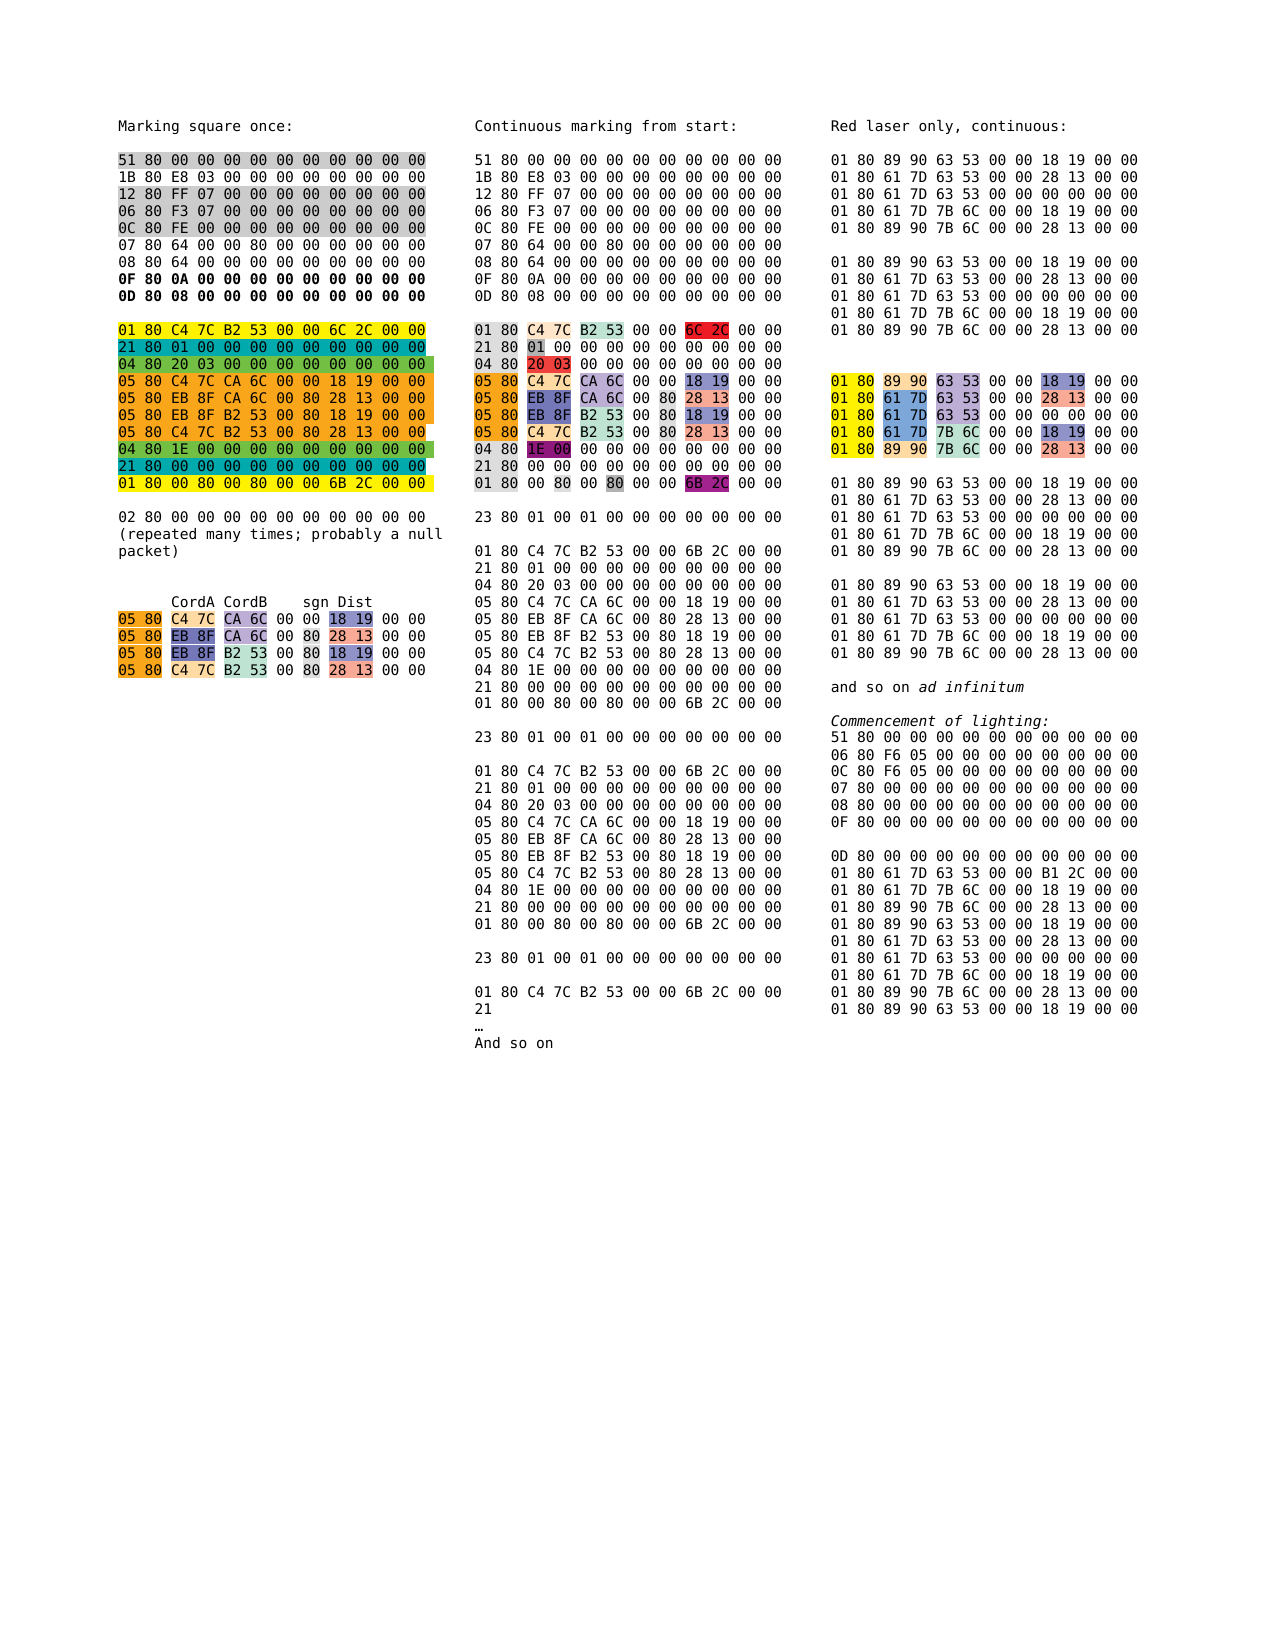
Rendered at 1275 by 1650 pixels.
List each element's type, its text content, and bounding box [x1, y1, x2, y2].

text 04 80 1E 00 00 00 00 00 00 00 00 00 [474, 661, 801, 678]
text 21 80 01 00 00 00 00 00 00 00 00 00 [474, 559, 801, 577]
text 05 80 C4 7C CA 6C 00 00 18 19 00 00 [474, 373, 801, 390]
text 05 80 C4 7C B2 53 00 80 28 13 00 00 [474, 424, 801, 441]
text 05 80 EB 8F CA 6C 00 80 28 13 00 00 [474, 390, 801, 407]
text 01 80 C4 7C B2 53 00 00 6B 2C 00 00 21 [474, 984, 801, 1018]
text 05 80 EB 8F CA 6C 00 80 28 13 00 00 [118, 627, 444, 644]
text 04 80 20 03 00 00 00 00 00 00 00 00 [118, 356, 444, 373]
text 05 80 EB 8F CA 6C 00 80 28 13 00 00 [474, 611, 801, 627]
text 05 80 C4 7C CA 6C 00 00 18 19 00 00 [474, 593, 801, 611]
text 06 80 F3 07 00 00 00 00 00 00 00 00 [474, 203, 801, 220]
text 05 80 C4 7C B2 53 00 80 28 13 00 00 [118, 424, 444, 441]
text Continuous marking from start: [474, 118, 801, 135]
text 01 80 61 7D 63 53 00 00 00 00 00 00 01 80 61 7D 7B 6C 00 00 18 19 00 00 [831, 186, 1157, 220]
text 08 80 64 00 00 00 00 00 00 00 00 00 [118, 254, 444, 271]
text 04 80 20 03 00 00 00 00 00 00 00 00 [474, 577, 801, 593]
text 06 80 F3 07 00 00 00 00 00 00 00 00 [118, 203, 444, 220]
text 0C 80 FE 00 00 00 00 00 00 00 00 00 [474, 220, 801, 237]
text 05 80 EB 8F CA 6C 00 80 28 13 00 00 [474, 831, 801, 848]
text Marking square once: [118, 118, 444, 135]
text And so on [474, 1035, 801, 1052]
text 01 80 C4 7C B2 53 00 00 6B 2C 00 00 [474, 763, 801, 780]
text 0D 80 00 00 00 00 00 00 00 00 00 00 01 80 61 7D 63 53 00 00 B1 2C 00 00 01 80 61 7D 7B 6C 00 00 18 19 00 00 01 80 89 90 7B 6C 00 00 28 13 00 00 01 80 89 90 63 53 00 00 18 19 00 00 01 80 61 7D 63 53 00 00 28 13 00 00 01 80 61 7D 63 53 00 00 00 00 00 00 01 80 61 7D 7B 6C 00 00 18 19 00 00 01 80 89 90 7B 6C 00 00 28 13 00 00 01 80 89 90 63 53 00 00 18 19 00 00 [831, 848, 1157, 1018]
text 51 80 00 00 00 00 00 00 00 00 00 00 [474, 152, 801, 169]
text 05 80 EB 8F CA 6C 00 80 28 13 00 00 [118, 390, 444, 407]
text 0D 80 08 00 00 00 00 00 00 00 00 00 [474, 288, 801, 305]
text 04 80 1E 00 00 00 00 00 00 00 00 00 [474, 882, 801, 899]
text 05 80 EB 8F B2 53 00 80 18 19 00 00 [474, 407, 801, 424]
text 05 80 C4 7C B2 53 00 80 28 13 00 00 [474, 644, 801, 661]
text 05 80 EB 8F B2 53 00 80 18 19 00 00 [474, 848, 801, 865]
text CordA CordB sgn Dist [118, 593, 444, 611]
text 23 80 01 00 01 00 00 00 00 00 00 00 [474, 729, 801, 746]
text 01 80 61 7D 7B 6C 00 00 18 19 00 00 [831, 424, 1157, 441]
text 51 80 00 00 00 00 00 00 00 00 00 00 [118, 152, 444, 169]
text 04 80 20 03 00 00 00 00 00 00 00 00 [474, 797, 801, 814]
text 05 80 EB 8F B2 53 00 80 18 19 00 00 [118, 644, 444, 661]
text 01 80 89 90 7B 6C 00 00 28 13 00 00 [831, 441, 1157, 458]
text 0C 80 FE 00 00 00 00 00 00 00 00 00 [118, 220, 444, 237]
text 02 80 00 00 00 00 00 00 00 00 00 00 [118, 509, 444, 526]
text 21 80 00 00 00 00 00 00 00 00 00 00 [474, 678, 801, 695]
text Red laser only, continuous: [831, 118, 1157, 135]
text 01 80 61 7D 63 53 00 00 00 00 00 00 [831, 407, 1157, 424]
text 51 80 00 00 00 00 00 00 00 00 00 00 06 80 F6 05 00 00 00 00 00 00 00 00 0C 80 F6 05 00 00 00 00 00 00 00 00 07 80 00 00 00 00 00 00 00 00 00 00 08 80 00 00 00 00 00 00 00 00 00 00 0F 80 00 00 00 00 00 00 00 00 00 00 [831, 729, 1157, 831]
text 23 80 01 00 01 00 00 00 00 00 00 00 [474, 509, 801, 526]
text 0F 80 0A 00 00 00 00 00 00 00 00 00 [118, 271, 444, 288]
text 21 80 01 00 00 00 00 00 00 00 00 00 [118, 339, 444, 356]
text (repeated many times; probably a null packet) [118, 526, 444, 559]
text 21 80 01 00 00 00 00 00 00 00 00 00 [474, 339, 801, 356]
text 05 80 C4 7C B2 53 00 80 28 13 00 00 [474, 865, 801, 882]
text 01 80 00 80 00 80 00 00 6B 2C 00 00 [474, 916, 801, 933]
text and so on ad infinitum [831, 678, 1157, 695]
text 05 80 C4 7C CA 6C 00 00 18 19 00 00 [474, 814, 801, 831]
text 05 80 EB 8F B2 53 00 80 18 19 00 00 [474, 627, 801, 644]
text 01 80 89 90 7B 6C 00 00 28 13 00 00 [831, 220, 1157, 237]
text 21 80 00 00 00 00 00 00 00 00 00 00 [474, 458, 801, 475]
text 05 80 EB 8F B2 53 00 80 18 19 00 00 [118, 407, 444, 424]
text 01 80 00 80 00 80 00 00 6B 2C 00 00 [474, 475, 801, 492]
text 01 80 C4 7C B2 53 00 00 6C 2C 00 00 [118, 322, 444, 339]
text … [474, 1018, 801, 1035]
text 08 80 64 00 00 00 00 00 00 00 00 00 [474, 254, 801, 271]
text 04 80 20 03 00 00 00 00 00 00 00 00 [474, 356, 801, 373]
text 21 80 01 00 00 00 00 00 00 00 00 00 [474, 780, 801, 797]
text 23 80 01 00 01 00 00 00 00 00 00 00 [474, 950, 801, 967]
text 05 80 C4 7C CA 6C 00 00 18 19 00 00 [118, 373, 444, 390]
text 05 80 C4 7C B2 53 00 80 28 13 00 00 [118, 661, 444, 678]
text 01 80 89 90 63 53 00 00 18 19 00 00 01 80 61 7D 63 53 00 00 28 13 00 00 01 80 61 7D 63 53 00 00 00 00 00 00 01 80 61 7D 7B 6C 00 00 18 19 00 00 01 80 89 90 7B 6C 00 00 28 13 00 00 [831, 254, 1157, 339]
text 01 80 89 90 63 53 00 00 18 19 00 00 01 80 61 7D 63 53 00 00 28 13 00 00 01 80 61 7D 63 53 00 00 00 00 00 00 01 80 61 7D 7B 6C 00 00 18 19 00 00 01 80 89 90 7B 6C 00 00 28 13 00 00 [831, 577, 1157, 661]
text 04 80 1E 00 00 00 00 00 00 00 00 00 [118, 441, 444, 458]
text 0D 80 08 00 00 00 00 00 00 00 00 00 [118, 288, 444, 305]
text 05 80 C4 7C CA 6C 00 00 18 19 00 00 [118, 611, 444, 627]
text 07 80 64 00 00 80 00 00 00 00 00 00 [118, 237, 444, 254]
text 21 80 00 00 00 00 00 00 00 00 00 00 [118, 458, 444, 475]
text 01 80 89 90 63 53 00 00 18 19 00 00 [831, 152, 1157, 169]
text 1B 80 E8 03 00 00 00 00 00 00 00 00 [118, 169, 444, 186]
text 12 80 FF 07 00 00 00 00 00 00 00 00 [474, 186, 801, 203]
text 01 80 89 90 63 53 00 00 18 19 00 00 01 80 61 7D 63 53 00 00 28 13 00 00 01 80 61 7D 63 53 00 00 00 00 00 00 01 80 61 7D 7B 6C 00 00 18 19 00 00 01 80 89 90 7B 6C 00 00 28 13 00 00 [831, 475, 1157, 559]
text 01 80 C4 7C B2 53 00 00 6C 2C 00 00 [474, 322, 801, 339]
text 01 80 61 7D 63 53 00 00 28 13 00 00 [831, 390, 1157, 407]
text Commencement of lighting: [831, 712, 1157, 729]
text 01 80 61 7D 63 53 00 00 28 13 00 00 [831, 169, 1157, 186]
text 01 80 C4 7C B2 53 00 00 6B 2C 00 00 [474, 543, 801, 559]
text 04 80 1E 00 00 00 00 00 00 00 00 00 [474, 441, 801, 458]
text 01 80 00 80 00 80 00 00 6B 2C 00 00 [118, 475, 444, 492]
text 01 80 89 90 63 53 00 00 18 19 00 00 [831, 373, 1157, 390]
text 01 80 00 80 00 80 00 00 6B 2C 00 00 [474, 695, 801, 712]
text 07 80 64 00 00 80 00 00 00 00 00 00 [474, 237, 801, 254]
text 0F 80 0A 00 00 00 00 00 00 00 00 00 [474, 271, 801, 288]
text 12 80 FF 07 00 00 00 00 00 00 00 00 [118, 186, 444, 203]
text 21 80 00 00 00 00 00 00 00 00 00 00 [474, 899, 801, 916]
text 1B 80 E8 03 00 00 00 00 00 00 00 00 [474, 169, 801, 186]
